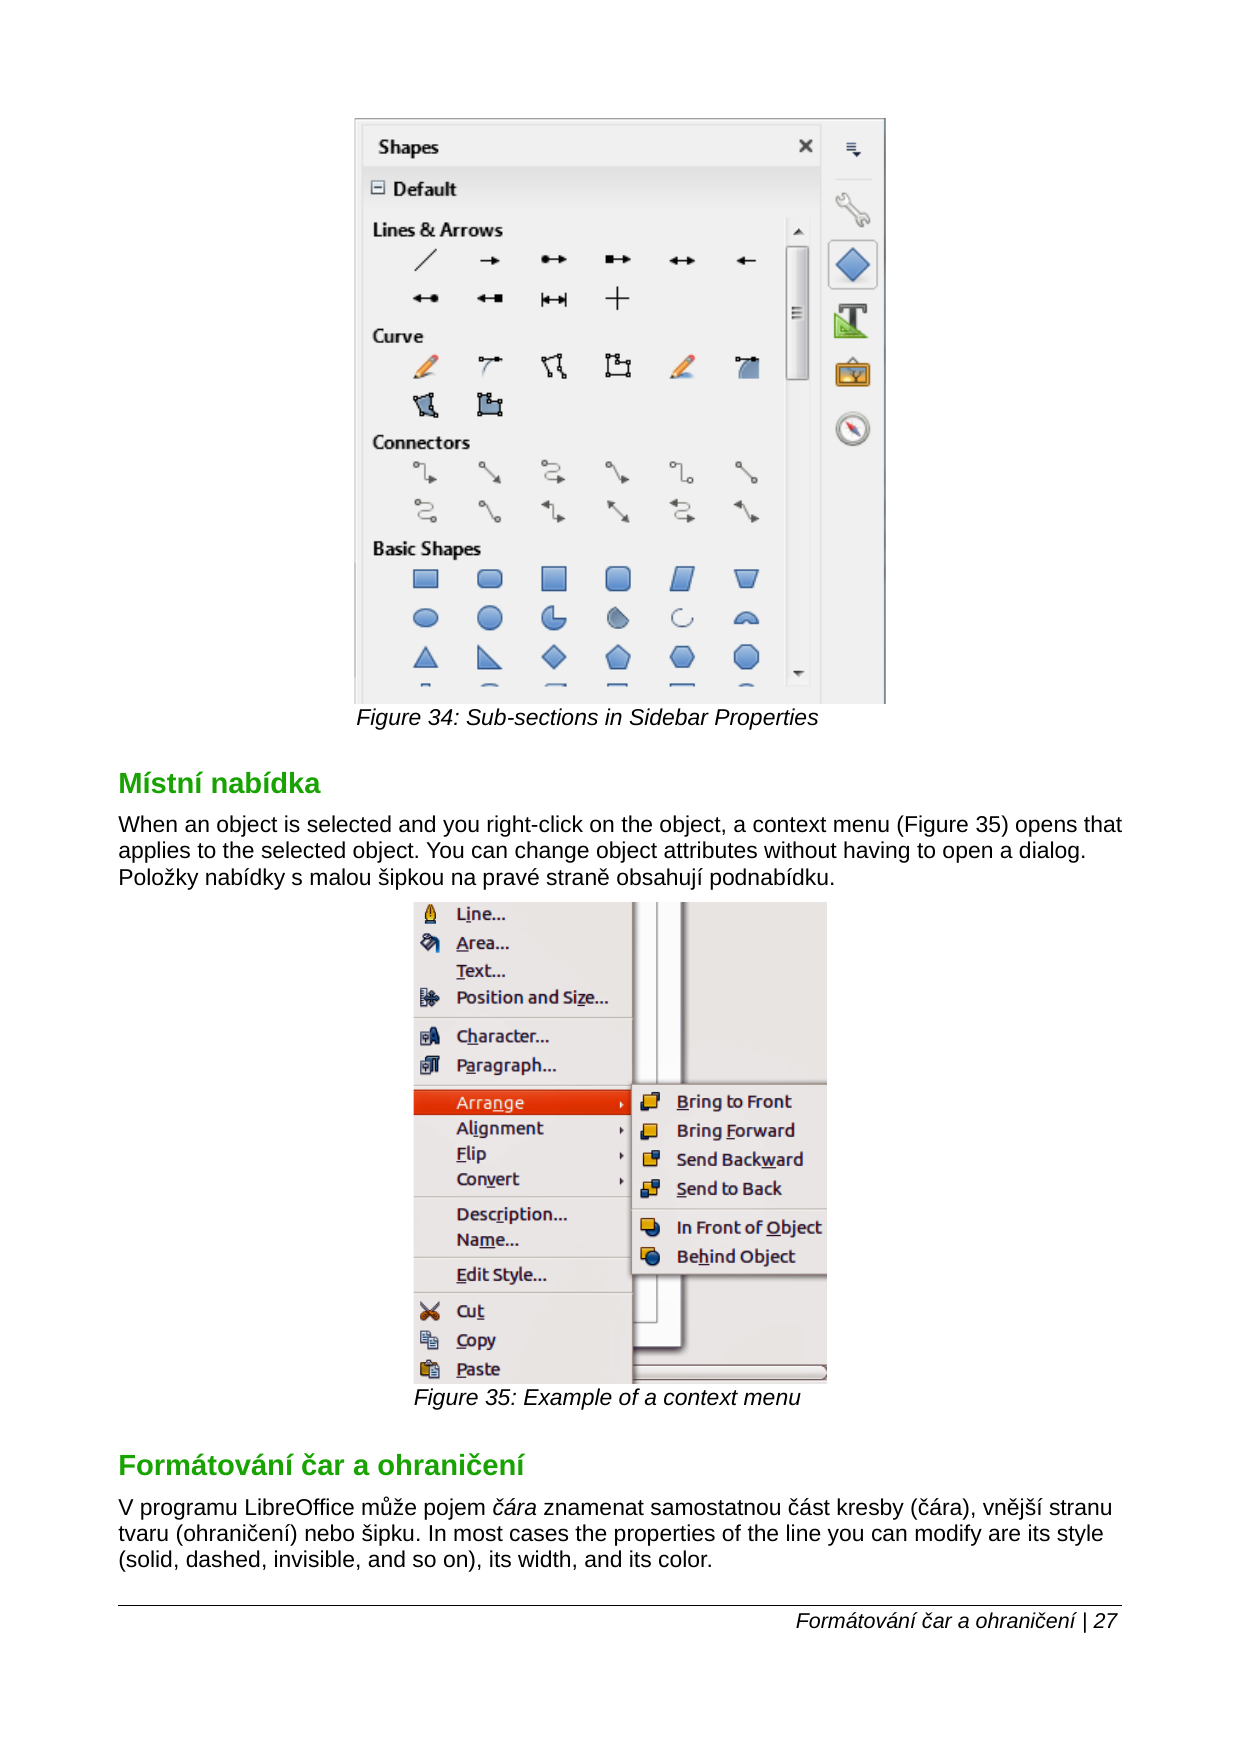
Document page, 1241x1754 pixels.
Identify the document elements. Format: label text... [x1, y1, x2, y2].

text Figure 35: Example of a context menu [413, 1384, 827, 1410]
text When an object is selected and you right-click on the object, a context menu (Figure 35) opens that applies to the selected object. You can change object attributes without having to open a dialog. Položky nabídky s malou šipkou na pravé straně obsahují podnabídku. [118, 811, 1122, 890]
subtitle Místní nabídka [118, 766, 1122, 799]
picture [413, 902, 827, 1384]
text Figure 34: Sub-sections in Sidebar Properties [356, 704, 884, 730]
picture [354, 118, 886, 704]
text V programu LibreOffice může pojem čára znamenat samostatnou část kresby (čára), vnější stranu tvaru (ohraničení) nebo šipku. In most cases the properties of the line you can modify are its style (solid, dashed, invisible, and so on), its width, and its color. [118, 1494, 1122, 1573]
subtitle Formátování čar a ohraničení [118, 1448, 1122, 1482]
